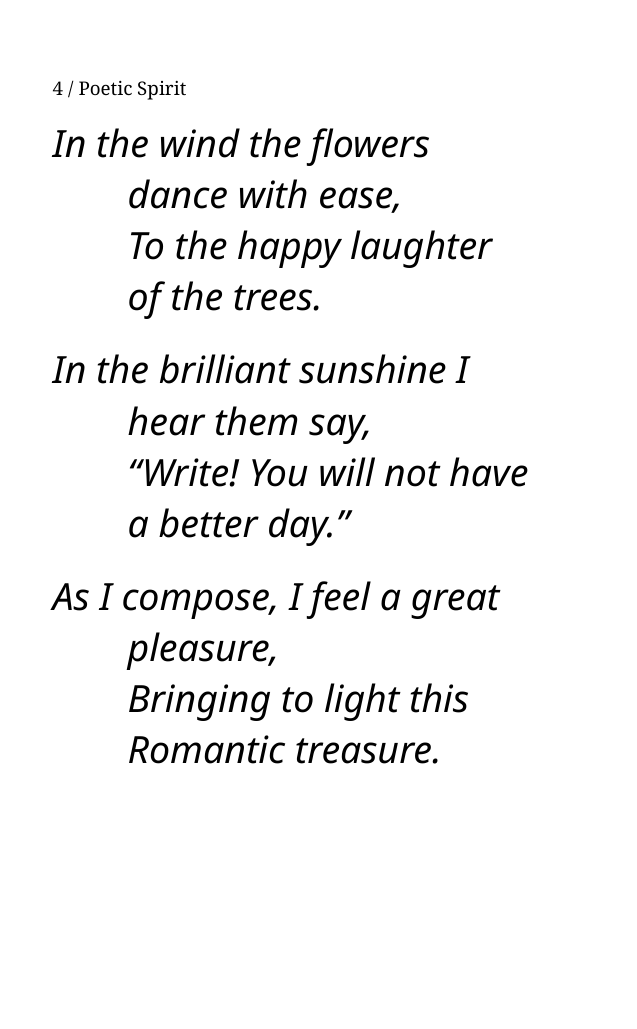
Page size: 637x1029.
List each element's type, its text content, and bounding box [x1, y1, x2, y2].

subtitle In the wind the flowers dance with ease, To the happy laughter of the trees. [52, 117, 538, 321]
subtitle In the brilliant sunshine I hear them say, “Write! You will not have a better day.” [52, 344, 538, 548]
subtitle As I compose, I feel a great pleasure, Bringing to light this Romantic treasure. [52, 570, 538, 774]
